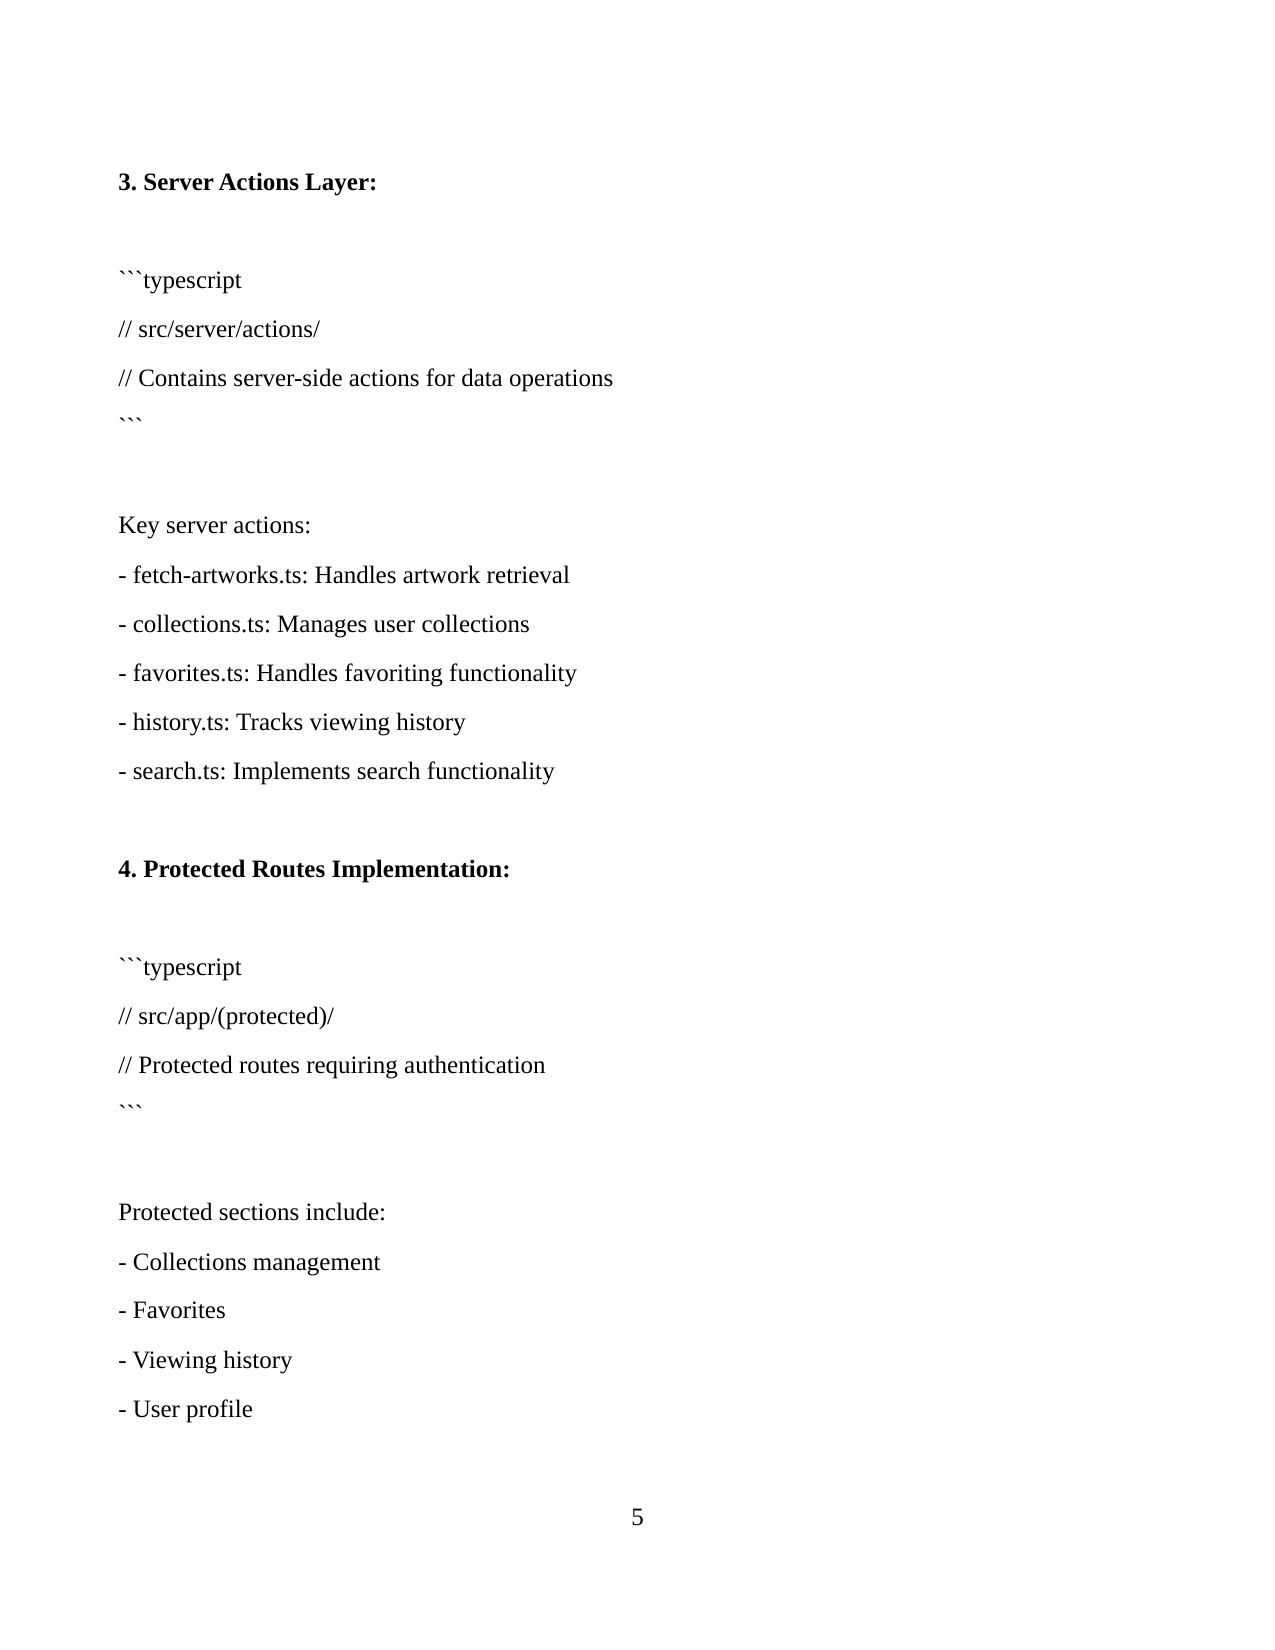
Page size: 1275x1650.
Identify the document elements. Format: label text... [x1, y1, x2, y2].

text - history.ts: Tracks viewing history [118, 707, 1157, 736]
text // src/app/(protected)/ [118, 1001, 1157, 1030]
text - Viewing history [118, 1345, 1157, 1373]
text ``` [118, 412, 1157, 441]
text - favorites.ts: Handles favoriting functionality [118, 658, 1157, 687]
text // Contains server-side actions for data operations [118, 363, 1157, 392]
text 3. Server Actions Layer: [118, 167, 1157, 196]
text Key server actions: [118, 511, 1157, 539]
text ```typescript [118, 265, 1157, 294]
text ``` [118, 1099, 1157, 1128]
text - collections.ts: Manages user collections [118, 609, 1157, 637]
text - search.ts: Implements search functionality [118, 756, 1157, 785]
text ```typescript [118, 952, 1157, 981]
text Protected sections include: [118, 1197, 1157, 1226]
text 4. Protected Routes Implementation: [118, 854, 1157, 883]
text - User profile [118, 1394, 1157, 1422]
text // Protected routes requiring authentication [118, 1050, 1157, 1079]
text - Favorites [118, 1296, 1157, 1324]
text - fetch-artworks.ts: Handles artwork retrieval [118, 560, 1157, 588]
text // src/server/actions/ [118, 314, 1157, 343]
text - Collections management [118, 1247, 1157, 1275]
